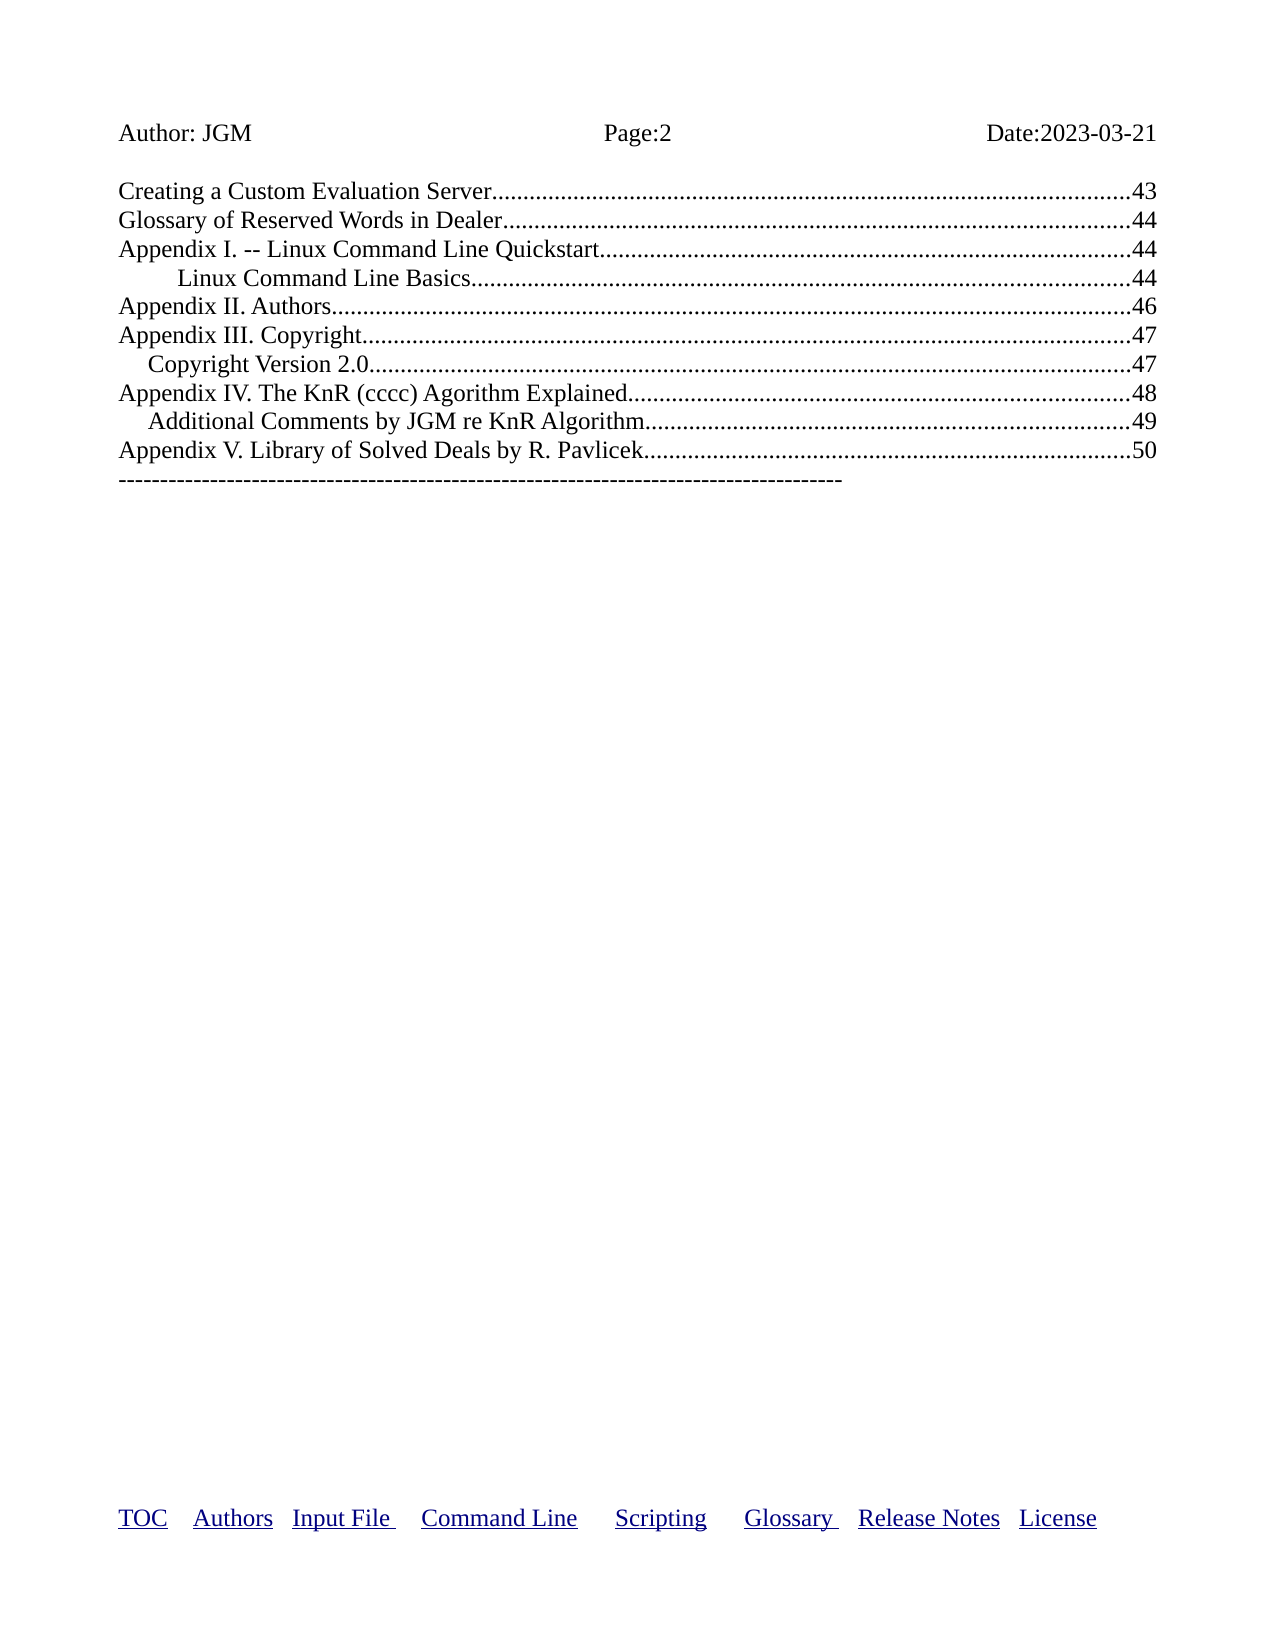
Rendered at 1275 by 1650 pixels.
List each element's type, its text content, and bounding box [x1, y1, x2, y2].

text Appendix I. -- Linux Command Line Quickstart 44 [118, 234, 1157, 263]
text Appendix II. Authors 46 [118, 291, 1157, 320]
text Appendix V. Library of Solved Deals by R. Pavlicek 50 [118, 435, 1157, 464]
text --------------------------------------------------------------------------------------- [118, 464, 1157, 493]
text Additional Comments by JGM re KnR Algorithm 49 [148, 406, 1157, 435]
text Copyright Version 2.0 47 [148, 349, 1157, 378]
text Glossary of Reserved Words in Dealer 44 [118, 205, 1157, 234]
text Creating a Custom Evaluation Server 43 [118, 176, 1157, 205]
text Appendix III. Copyright 47 [118, 320, 1157, 349]
text Appendix IV. The KnR (cccc) Agorithm Explained 48 [118, 378, 1157, 406]
text Linux Command Line Basics 44 [177, 263, 1157, 291]
